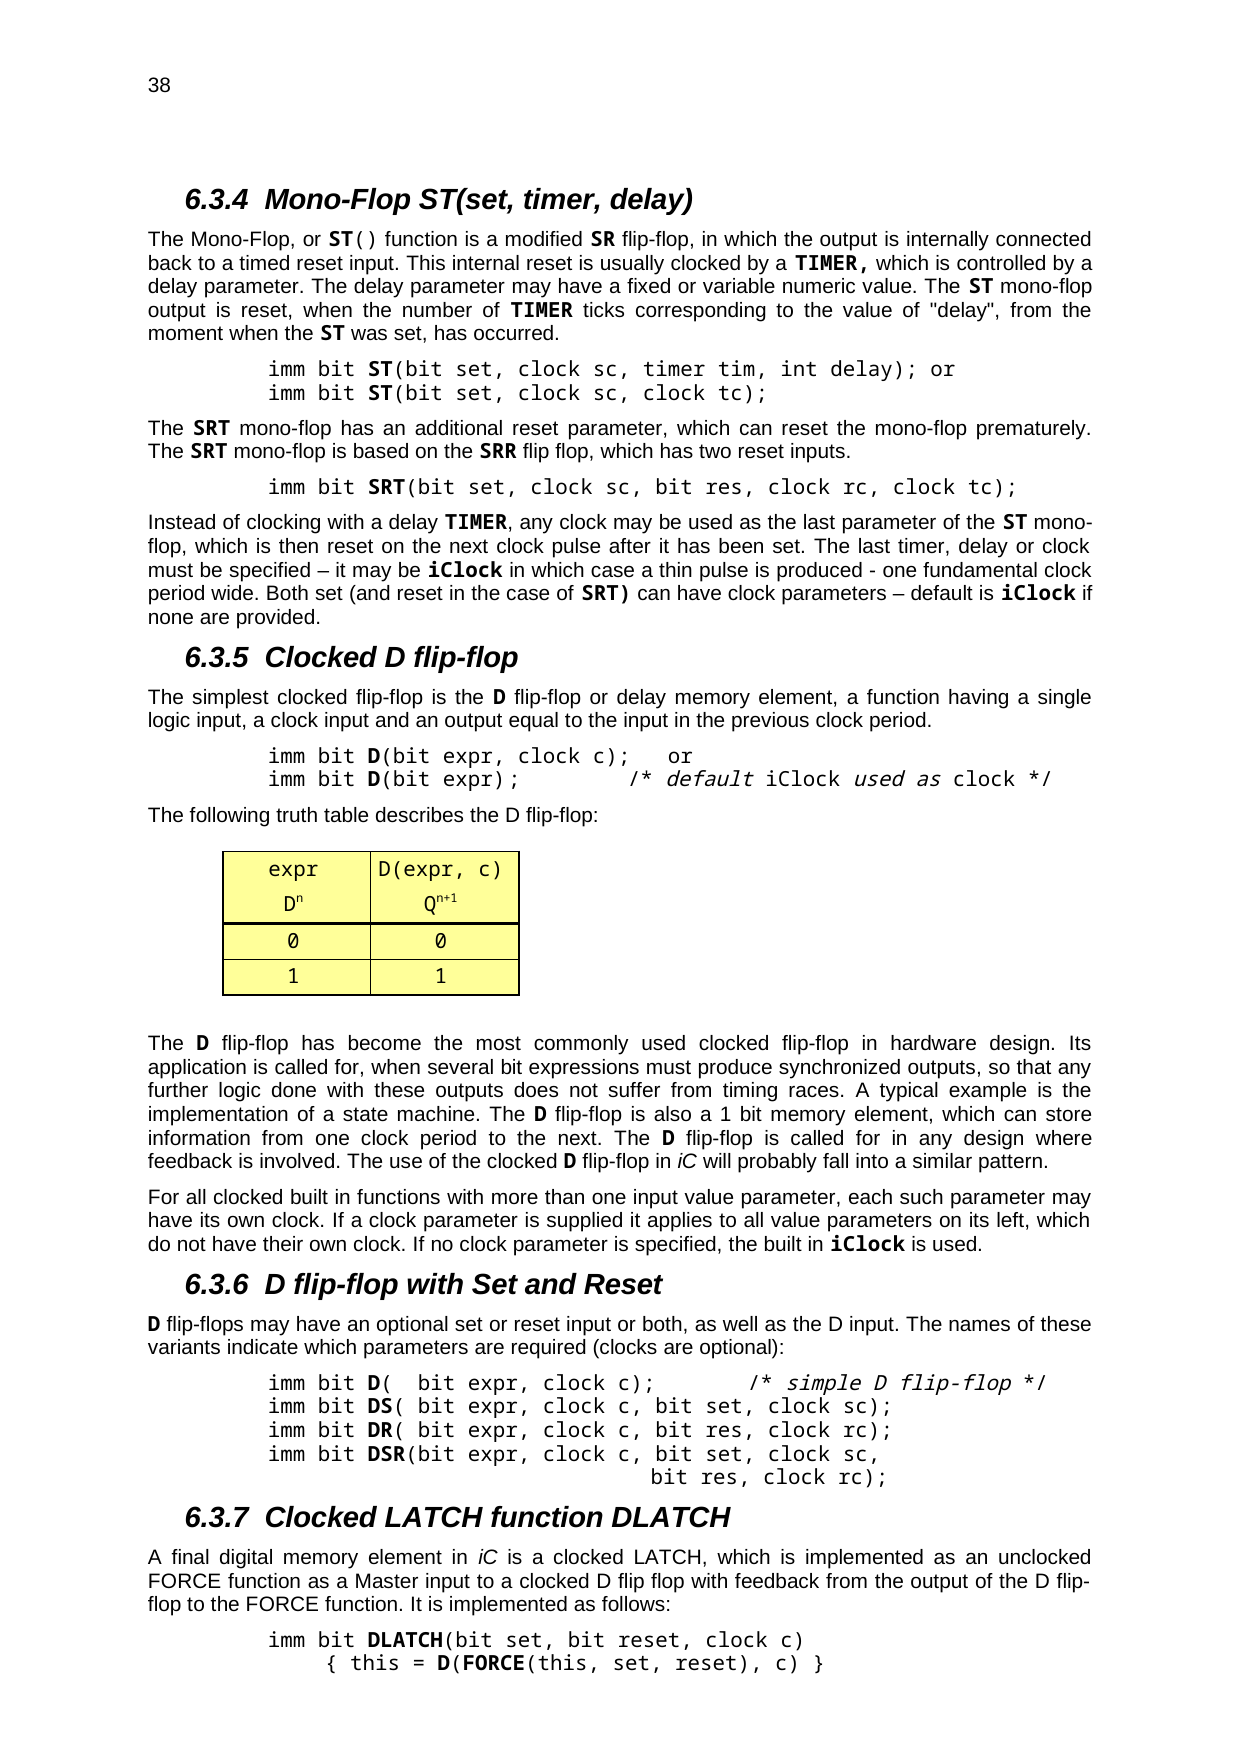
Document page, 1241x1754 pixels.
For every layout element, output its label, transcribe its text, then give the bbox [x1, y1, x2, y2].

text imm bit D( bit expr, clock c); /* simple D flip-flop */ imm bit DS( bit expr, clock c, bit set, clock sc); imm bit DR( bit expr, clock c, bit res, clock rc); imm bit DSR(bit expr, clock c, bit set, clock sc, bit res, clock rc); [268, 1371, 1092, 1489]
text The SRT mono-flop has an additional reset parameter, which can reset the mono-flop prematurely. The SRT mono-flop is based on the SRR flip flop, which has two reset inputs. [148, 416, 1092, 464]
table_header expr [224, 852, 370, 887]
table_cell Qn+1 [371, 887, 518, 922]
subtitle Clocked D flip-flop [184, 641, 1092, 673]
text Instead of clocking with a delay TIMER, any clock may be used as the last parameter of the ST mono-flop, which is then reset on the next clock pulse after it has been set. The last timer, delay or clock must be specified – it may be iClock in which case a thin pulse is produced - one fundamental clock period wide. Both set (and reset in the case of SRT) can have clock parameters – default is iClock if none are provided. [148, 511, 1092, 629]
subtitle Clocked LATCH function DLATCH [184, 1501, 1092, 1534]
text imm bit SRT(bit set, clock sc, bit res, clock rc, clock tc); [268, 476, 1092, 499]
text The following truth table describes the D flip-flop: [148, 803, 1092, 827]
table_cell 0 [371, 925, 518, 959]
text A final digital memory element in iC is a clocked LATCH, which is implemented as an unclocked FORCE function as a Master input to a clocked D flip flop with feedback from the output of the D flip-flop to the FORCE function. It is implemented as follows: [148, 1546, 1092, 1616]
table_header D(expr, c) [371, 852, 518, 887]
text For all clocked built in functions with more than one input value parameter, each such parameter may have its own clock. If a clock parameter is supplied it applies to all value parameters on its left, which do not have their own clock. If no clock parameter is specified, the built in iClock is used. [148, 1185, 1092, 1256]
table_cell Dn [224, 887, 370, 922]
text D flip-flops may have an optional set or reset input or both, as well as the D input. The names of these variants indicate which parameters are required (clocks are optional): [148, 1312, 1092, 1359]
subtitle Mono-Flop ST(set, timer, delay) [184, 183, 1092, 216]
text The D flip-flop has become the most commonly used clocked flip-flop in hardware design. Its application is called for, when several bit expressions must produce synchronized outputs, so that any further logic done with these outputs does not suffer from timing races. A typical example is the implementation of a state machine. The D flip-flop is also a 1 bit memory element, which can store information from one clock period to the next. The D flip-flop is called for in any design where feedback is involved. The use of the clocked D flip-flop in iC will probably fall into a similar pattern. [148, 1032, 1092, 1173]
table_cell 0 [224, 925, 370, 959]
table_cell 1 [224, 960, 370, 994]
text imm bit ST(bit set, clock sc, timer tim, int delay); or imm bit ST(bit set, clock sc, clock tc); [268, 357, 1092, 405]
text The Mono-Flop, or ST() function is a modified SR flip-flop, in which the output is internally connected back to a timed reset input. This internal reset is usually clocked by a TIMER, which is controlled by a delay parameter. The delay parameter may have a fixed or variable numeric value. The ST mono-flop output is reset, when the number of TIMER ticks corresponding to the value of "delay", from the moment when the ST was set, has occurred. [148, 227, 1092, 346]
subtitle D flip-flop with Set and Reset [184, 1268, 1092, 1300]
table_cell 1 [371, 960, 518, 994]
text imm bit DLATCH(bit set, bit reset, clock c) { this = D(FORCE(this, set, reset), c) } [268, 1628, 1092, 1676]
text The simplest clocked flip-flop is the D flip-flop or delay memory element, a function having a single logic input, a clock input and an output equal to the input in the previous clock period. [148, 685, 1092, 732]
text imm bit D(bit expr, clock c); or imm bit D(bit expr) ; /* default iClock used as clock */ [268, 744, 1092, 792]
